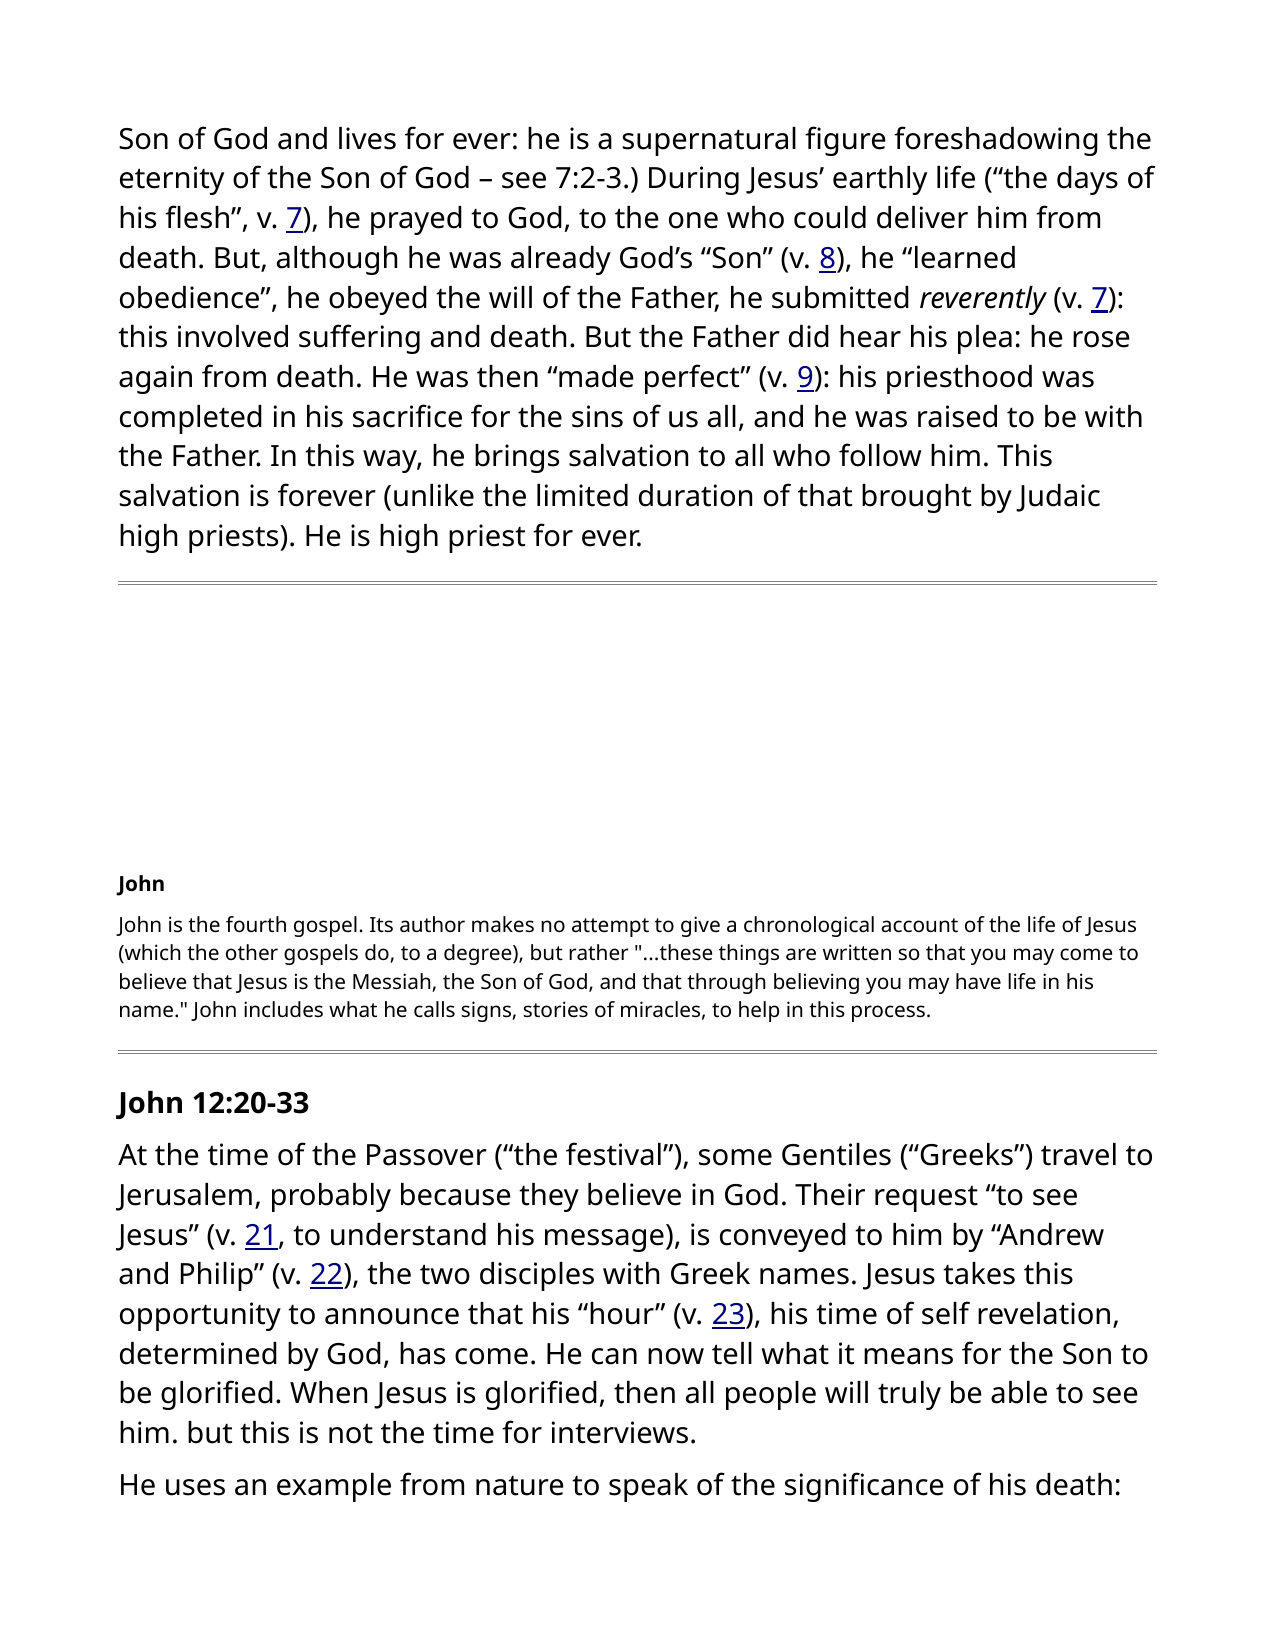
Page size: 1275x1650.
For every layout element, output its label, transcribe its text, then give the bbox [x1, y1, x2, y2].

text John 12:20-33 [118, 1082, 1157, 1122]
text John is the fourth gospel. Its author makes no attempt to give a chronological account of the life of Jesus (which the other gospels do, to a degree), but rather "...these things are written so that you may come to believe that Jesus is the Messiah, the Son of God, and that through believing you may have life in his name." John includes what he calls signs, stories of miracles, to help in this process. [118, 910, 1157, 1024]
text Son of God and lives for ever: he is a supernatural figure foreshadowing the eternity of the Son of God – see 7:2-3.) During Jesus’ earthly life (“the days of his flesh”, v. 7), he prayed to God, to the one who could deliver him from death. But, although he was already God’s “Son” (v. 8), he “learned obedience”, he obeyed the will of the Father, he submitted reverently (v. 7): this involved suffering and death. But the Father did hear his plea: he rose again from death. He was then “made perfect” (v. 9): his priesthood was completed in his sacrifice for the sins of us all, and he was raised to be with the Father. In this way, he brings salvation to all who follow him. This salvation is forever (unlike the limited duration of that brought by Judaic high priests). He is high priest for ever. [118, 118, 1157, 555]
text At the time of the Passover (“the festival”), some Gentiles (“Greeks”) travel to Jerusalem, probably because they believe in God. Their request “to see Jesus” (v. 21, to understand his message), is conveyed to him by “Andrew and Philip” (v. 22), the two disciples with Greek names. Jesus takes this opportunity to announce that his “hour” (v. 23), his time of self revelation, determined by God, has come. He can now tell what it means for the Son to be glorified. When Jesus is glorified, then all people will truly be able to see him. but this is not the time for interviews. [118, 1134, 1157, 1452]
text He uses an example from nature to speak of the significance of his death: [118, 1464, 1157, 1504]
text John [118, 841, 1157, 897]
